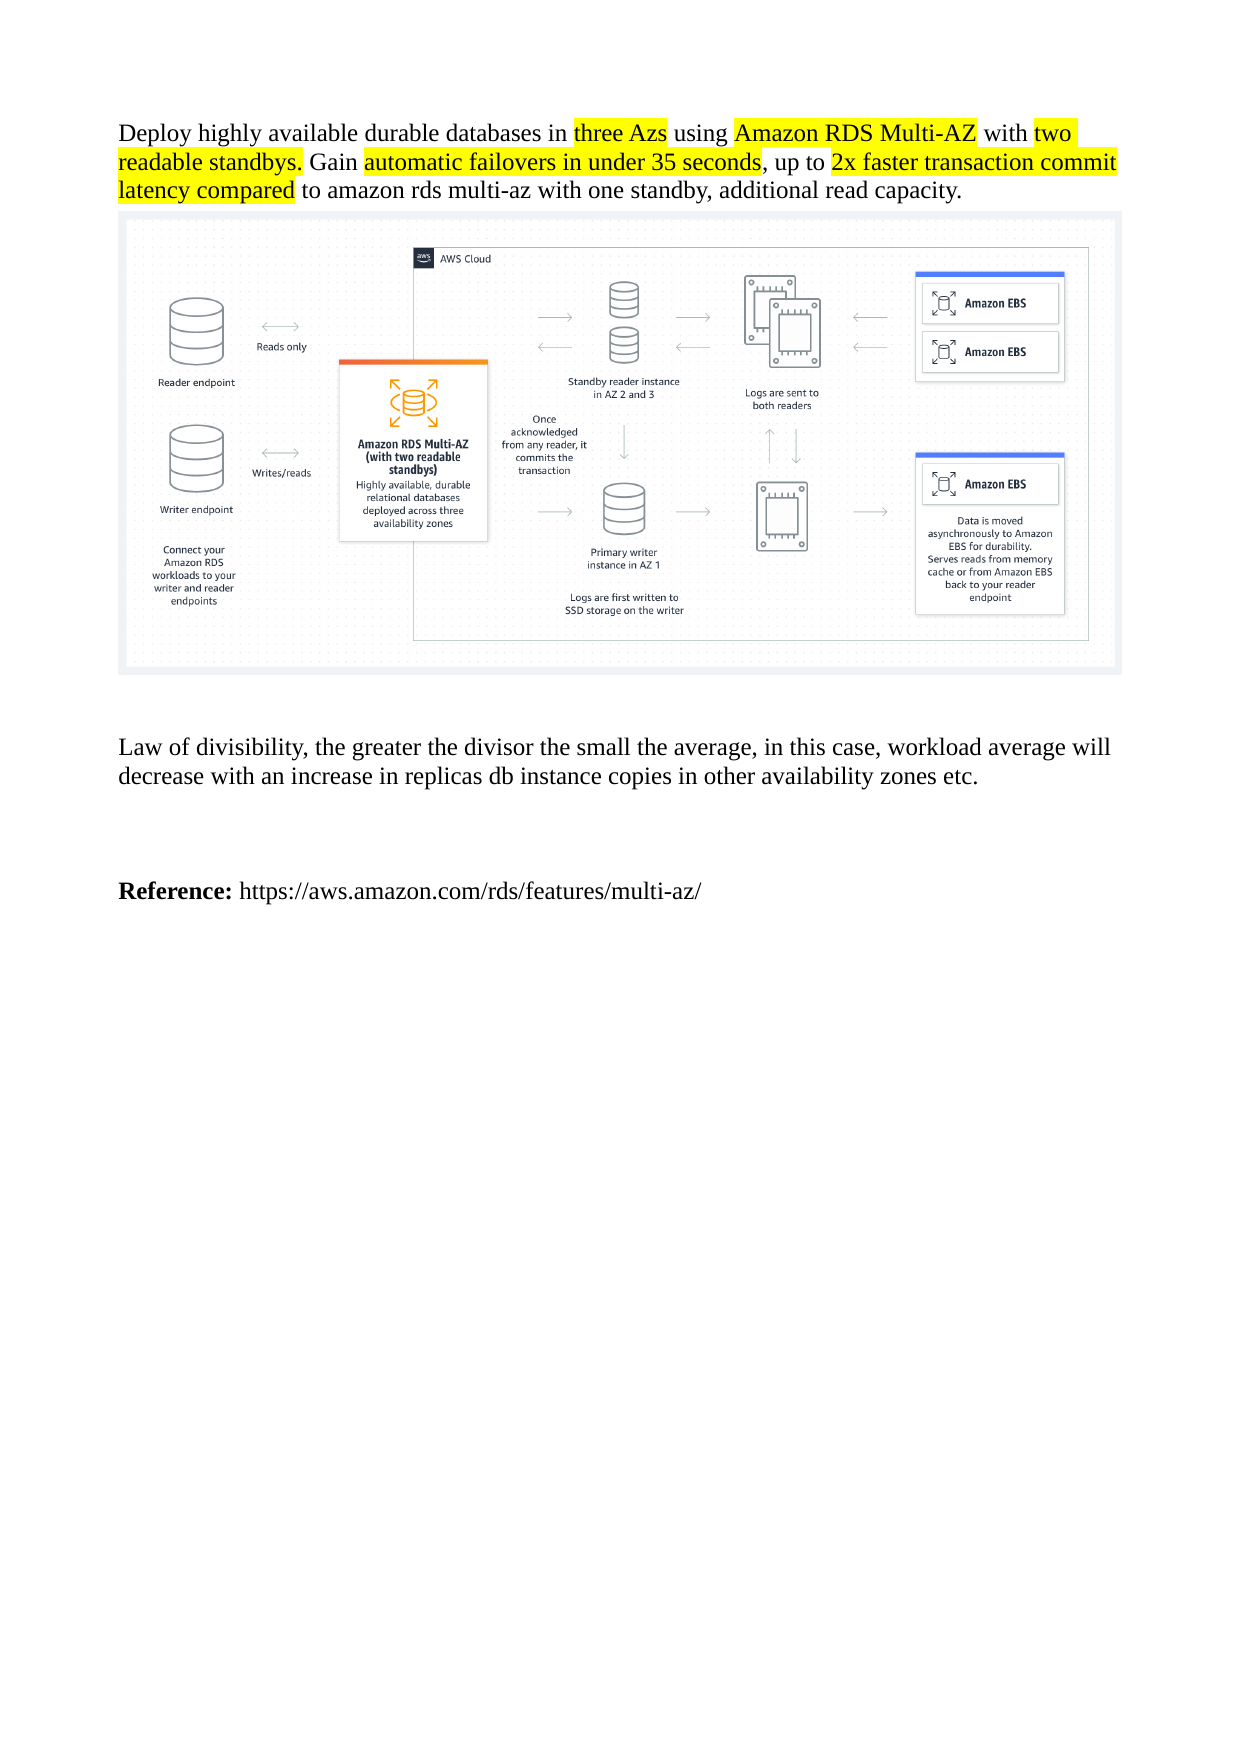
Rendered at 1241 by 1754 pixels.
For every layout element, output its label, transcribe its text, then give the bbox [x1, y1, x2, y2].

picture [118, 211, 1123, 675]
text Law of divisibility, the greater the divisor the small the average, in this case, workload average will decrease with an increase in replicas db instance copies in other availability zones etc. [118, 732, 1122, 789]
text Reference: https://aws.amazon.com/rds/features/multi-az/ [118, 876, 1122, 904]
text Deploy highly available durable databases in three Azs using Amazon RDS Multi-AZ with two readable standbys. Gain automatic failovers in under 35 seconds, up to 2x faster transaction commit latency compared to amazon rds multi-az with one standby, additional read capacity. [118, 118, 1122, 204]
